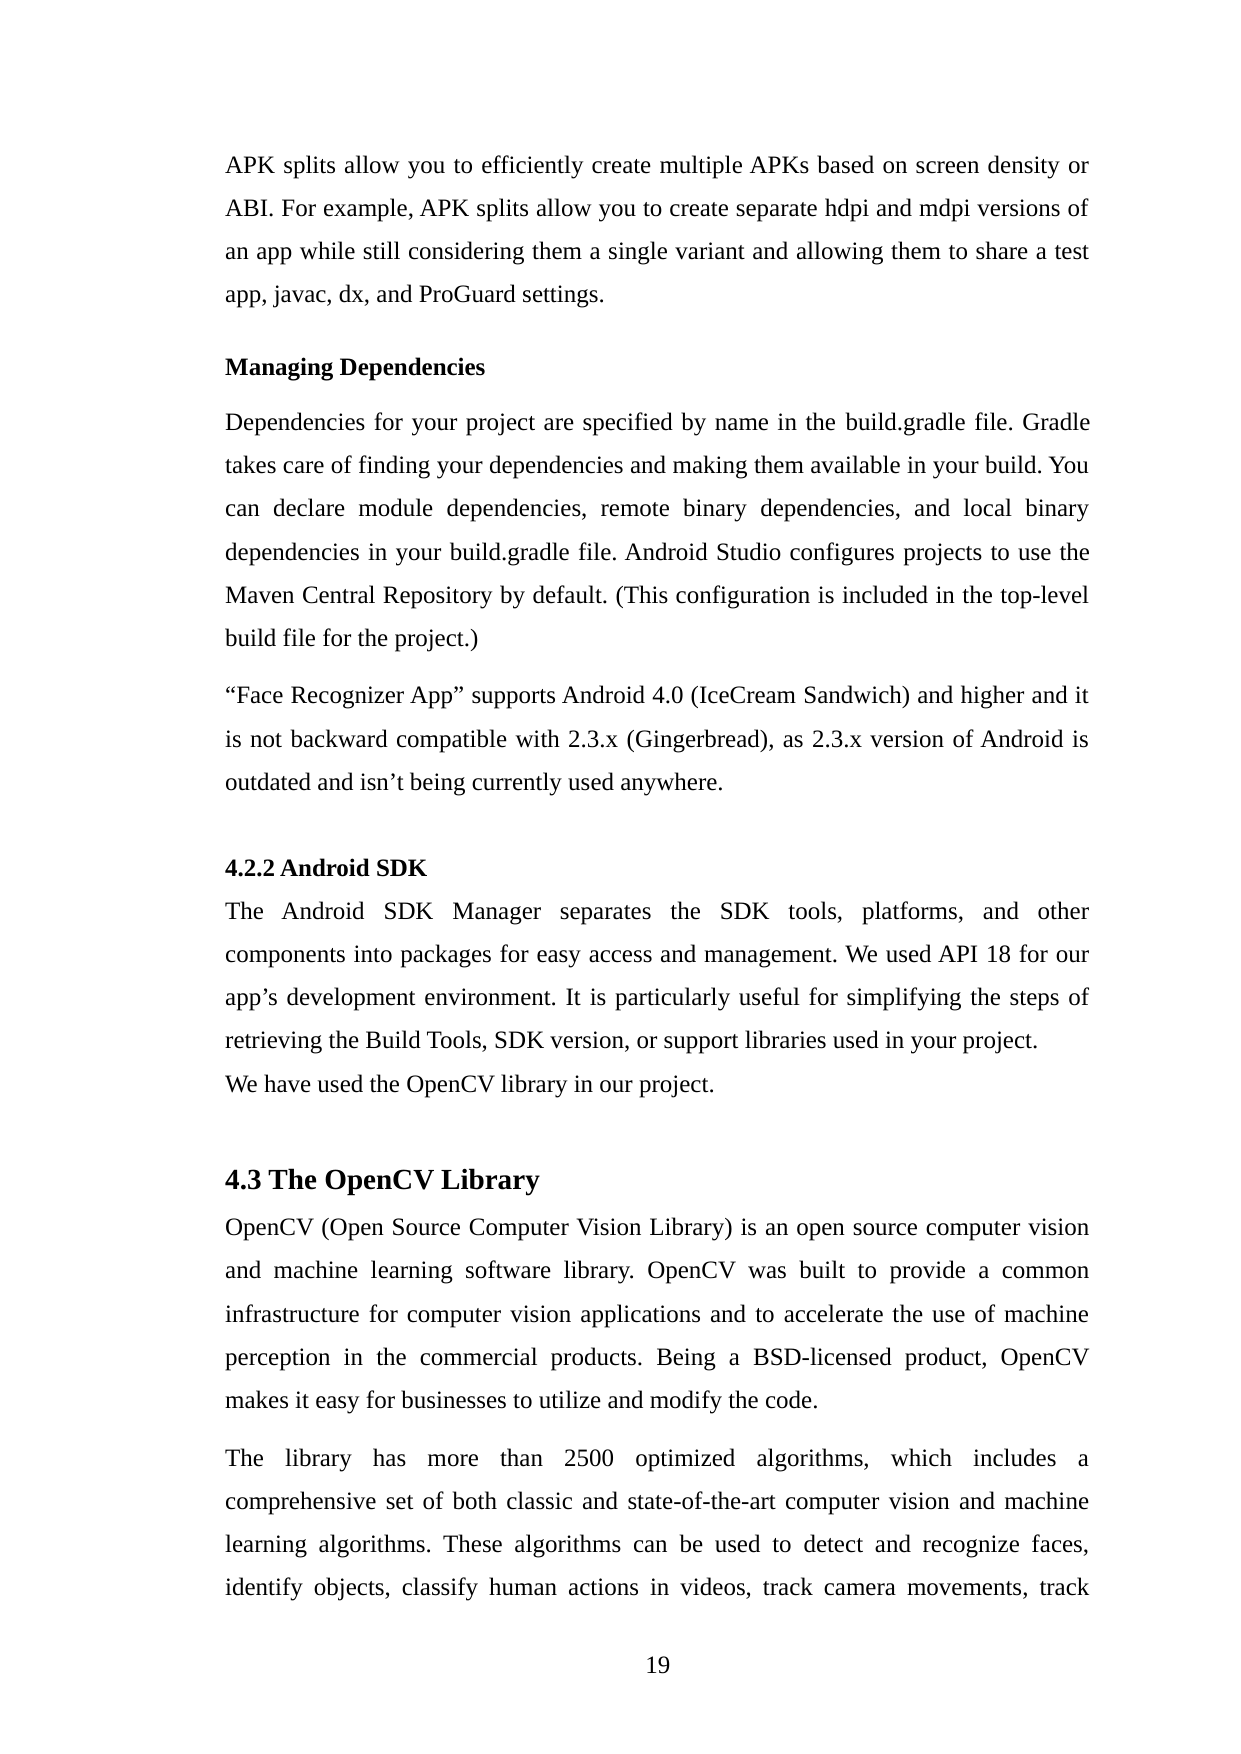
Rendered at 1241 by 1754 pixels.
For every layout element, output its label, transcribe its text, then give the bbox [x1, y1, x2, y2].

subtitle Managing Dependencies [225, 352, 1090, 380]
text APK splits allow you to efficiently create multiple APKs based on screen density or ABI. For example, APK splits allow you to create separate hdpi and mdpi versions of an app while still considering them a single variant and allowing them to share a test app, javac, dx, and ProGuard settings. [225, 150, 1090, 308]
text The Android SDK Manager separates the SDK tools, platforms, and other components into packages for easy access and management. We used API 18 for our app’s development environment. It is particularly useful for simplifying the steps of retrieving the Build Tools, SDK version, or support libraries used in your project. [225, 896, 1090, 1054]
text Dependencies for your project are specified by name in the build.gradle file. Gradle takes care of finding your dependencies and making them available in your build. You can declare module dependencies, remote binary dependencies, and local binary dependencies in your build.gradle file. Android Studio configures projects to use the Maven Central Repository by default. (This configuration is included in the top-level build file for the project.) [225, 407, 1090, 652]
text 4.3 The OpenCV Library [225, 1162, 1090, 1196]
text 4.2.2 Android SDK [225, 853, 1090, 882]
text The library has more than 2500 optimized algorithms, which includes a comprehensive set of both classic and state-of-the-art computer vision and machine learning algorithms. These algorithms can be used to detect and recognize faces, identify objects, classify human actions in videos, track camera movements, track [225, 1443, 1090, 1601]
text We have used the OpenCV library in our project. [225, 1069, 1090, 1097]
text “Face Recognizer App” supports Android 4.0 (IceCream Sandwich) and higher and it is not backward compatible with 2.3.x (Gingerbread), as 2.3.x version of Android is outdated and isn’t being currently used anywhere. [225, 681, 1090, 796]
text OpenCV (Open Source Computer Vision Library) is an open source computer vision and machine learning software library. OpenCV was built to provide a common infrastructure for computer vision applications and to accelerate the use of machine perception in the commercial products. Being a BSD-licensed product, OpenCV makes it easy for businesses to utilize and modify the code. [225, 1212, 1090, 1414]
